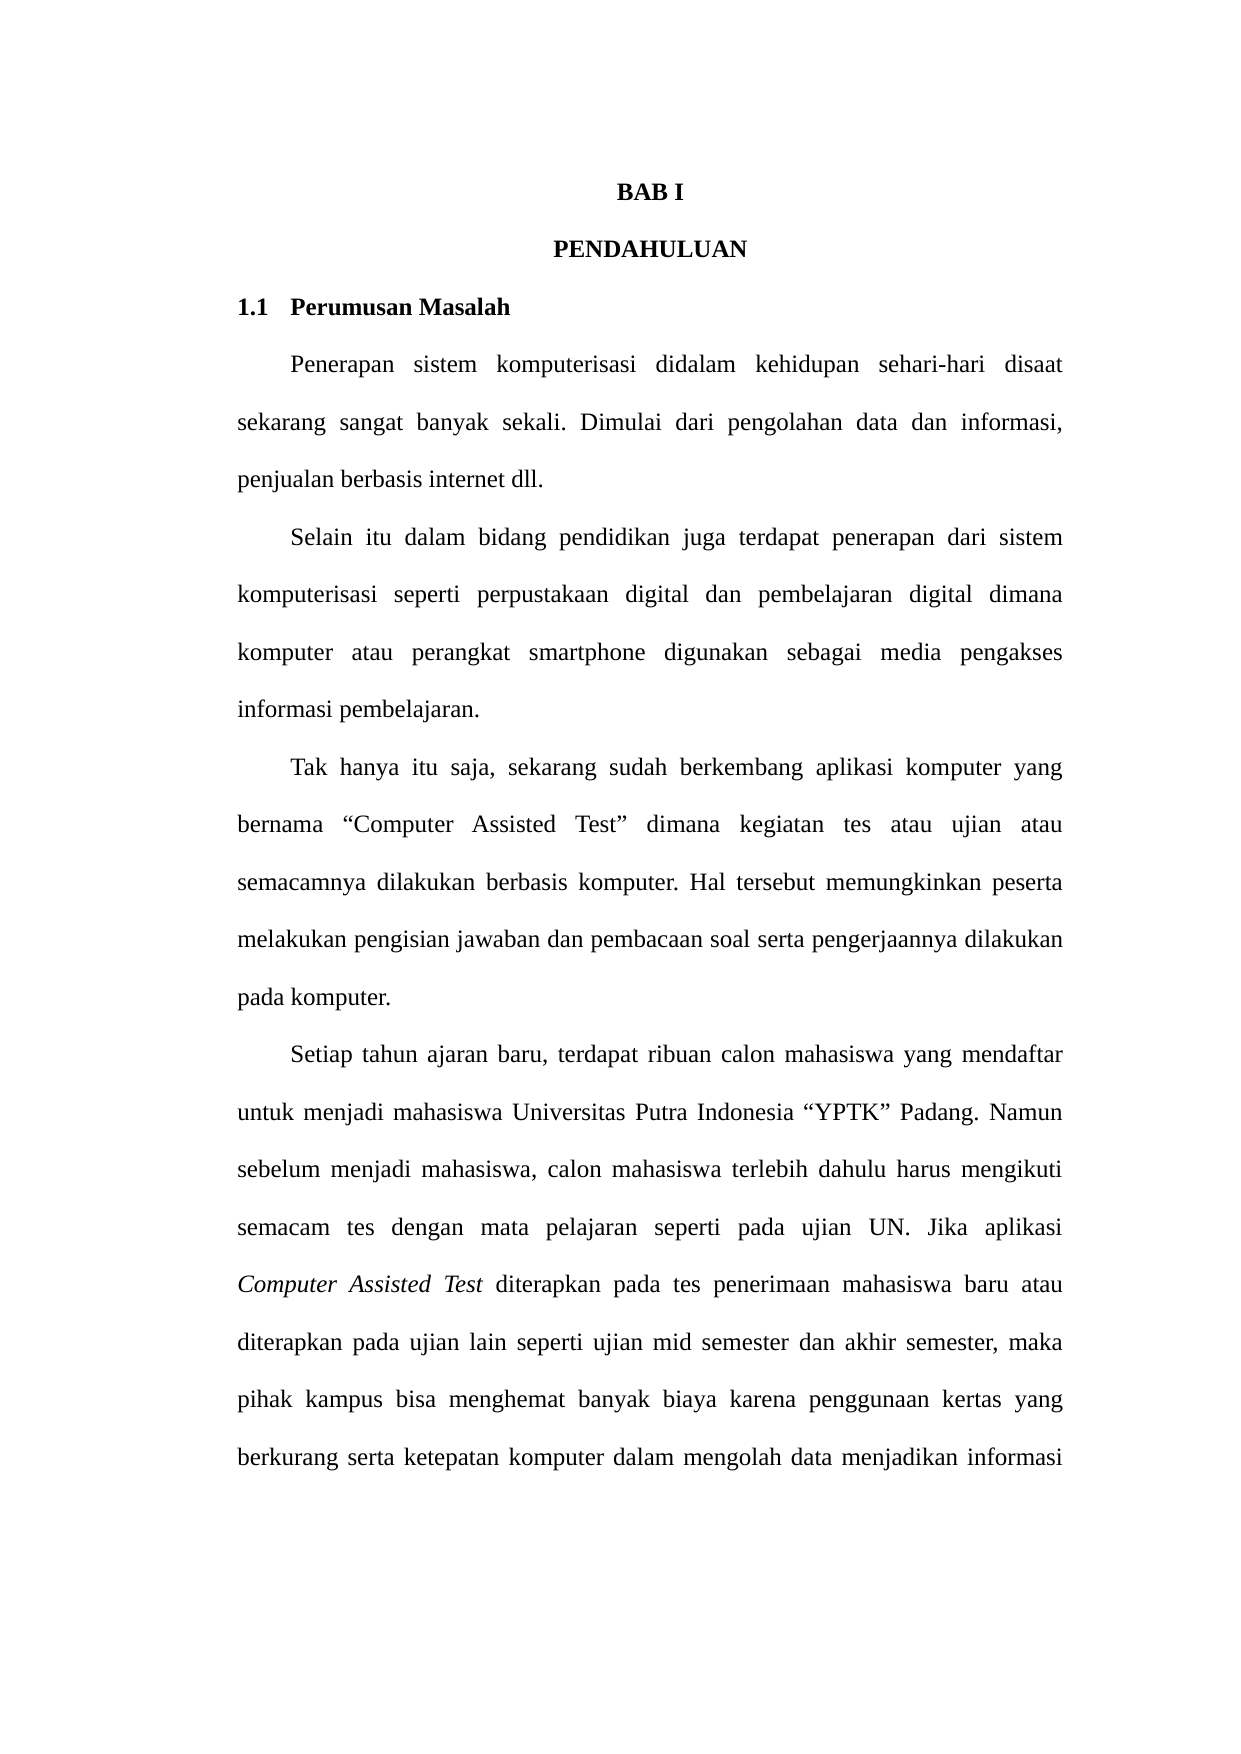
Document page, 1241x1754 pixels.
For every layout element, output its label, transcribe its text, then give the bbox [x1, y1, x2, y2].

subtitle BAB I [237, 177, 1063, 206]
text Selain itu dalam bidang pendidikan juga terdapat penerapan dari sistem komputerisasi seperti perpustakaan digital dan pembelajaran digital dimana komputer atau perangkat smartphone digunakan sebagai media pengakses informasi pembelajaran. [237, 522, 1063, 723]
text Tak hanya itu saja, sekarang sudah berkembang aplikasi komputer yang bernama “Computer Assisted Test” dimana kegiatan tes atau ujian atau semacamnya dilakukan berbasis komputer. Hal tersebut memungkinkan peserta melakukan pengisian jawaban dan pembacaan soal serta pengerjaannya dilakukan pada komputer. [237, 752, 1063, 1011]
subtitle PENDAHULUAN [237, 234, 1063, 263]
text Setiap tahun ajaran baru, terdapat ribuan calon mahasiswa yang mendaftar untuk menjadi mahasiswa Universitas Putra Indonesia “YPTK” Padang. Namun sebelum menjadi mahasiswa, calon mahasiswa terlebih dahulu harus mengikuti semacam tes dengan mata pelajaran seperti pada ujian UN. Jika aplikasi Computer Assisted Test diterapkan pada tes penerimaan mahasiswa baru atau diterapkan pada ujian lain seperti ujian mid semester dan akhir semester, maka pihak kampus bisa menghemat banyak biaya karena penggunaan kertas yang berkurang serta ketepatan komputer dalam mengolah data menjadikan informasi [237, 1039, 1063, 1471]
subtitle 1.1 Perumusan Masalah [237, 292, 1063, 321]
text Penerapan sistem komputerisasi didalam kehidupan sehari-hari disaat sekarang sangat banyak sekali. Dimulai dari pengolahan data dan informasi, penjualan berbasis internet dll. [237, 349, 1063, 493]
